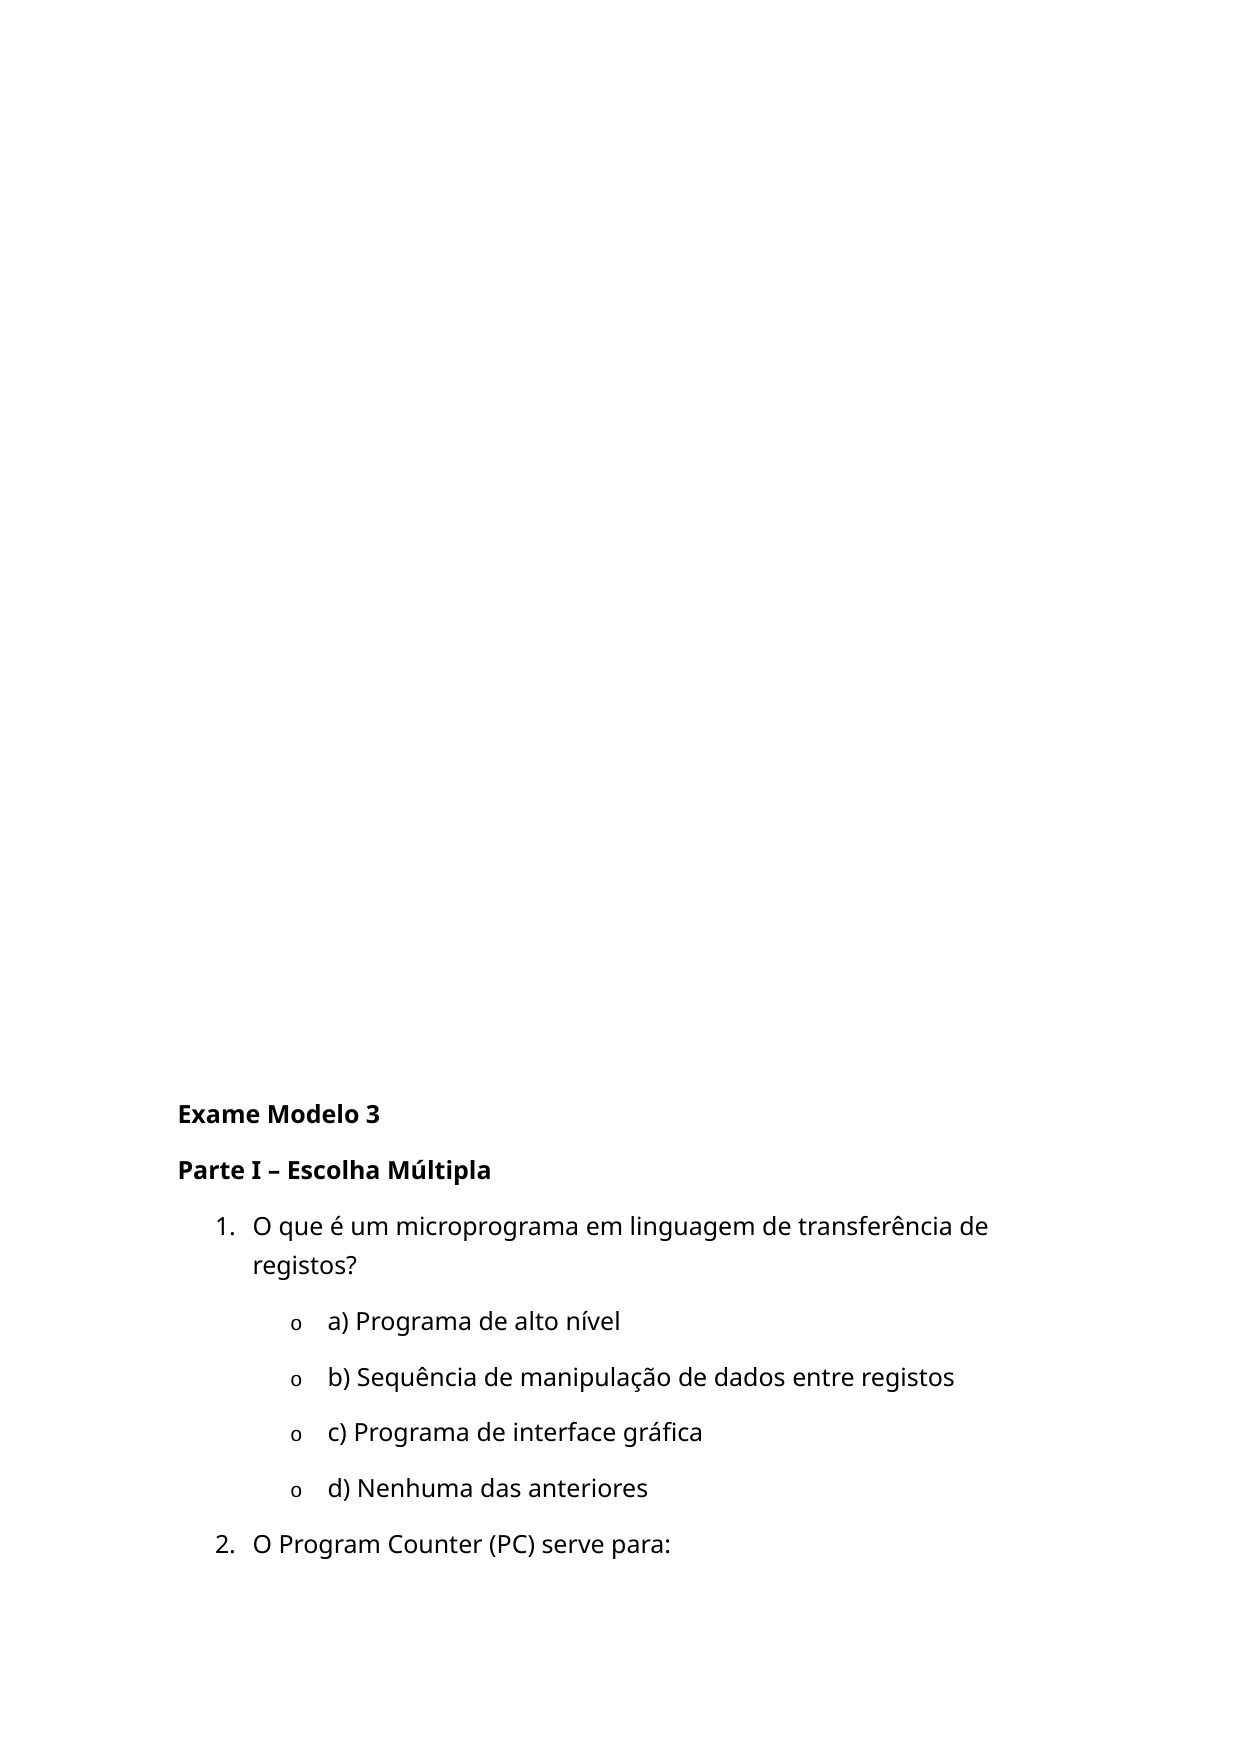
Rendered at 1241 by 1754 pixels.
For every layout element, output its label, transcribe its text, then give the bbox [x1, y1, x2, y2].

list a) Programa de alto nível [290, 1303, 1063, 1337]
list b) Sequência de manipulação de dados entre registos [290, 1359, 1063, 1393]
list O Program Counter (PC) serve para: [215, 1527, 1063, 1561]
text Exame Modelo 3 [177, 1097, 1063, 1131]
text Parte I – Escolha Múltipla [177, 1153, 1063, 1187]
list c) Programa de interface gráfica [290, 1415, 1063, 1449]
list d) Nenhuma das anteriores [290, 1471, 1063, 1505]
list O que é um microprograma em linguagem de transferência de registos? [215, 1208, 1063, 1282]
